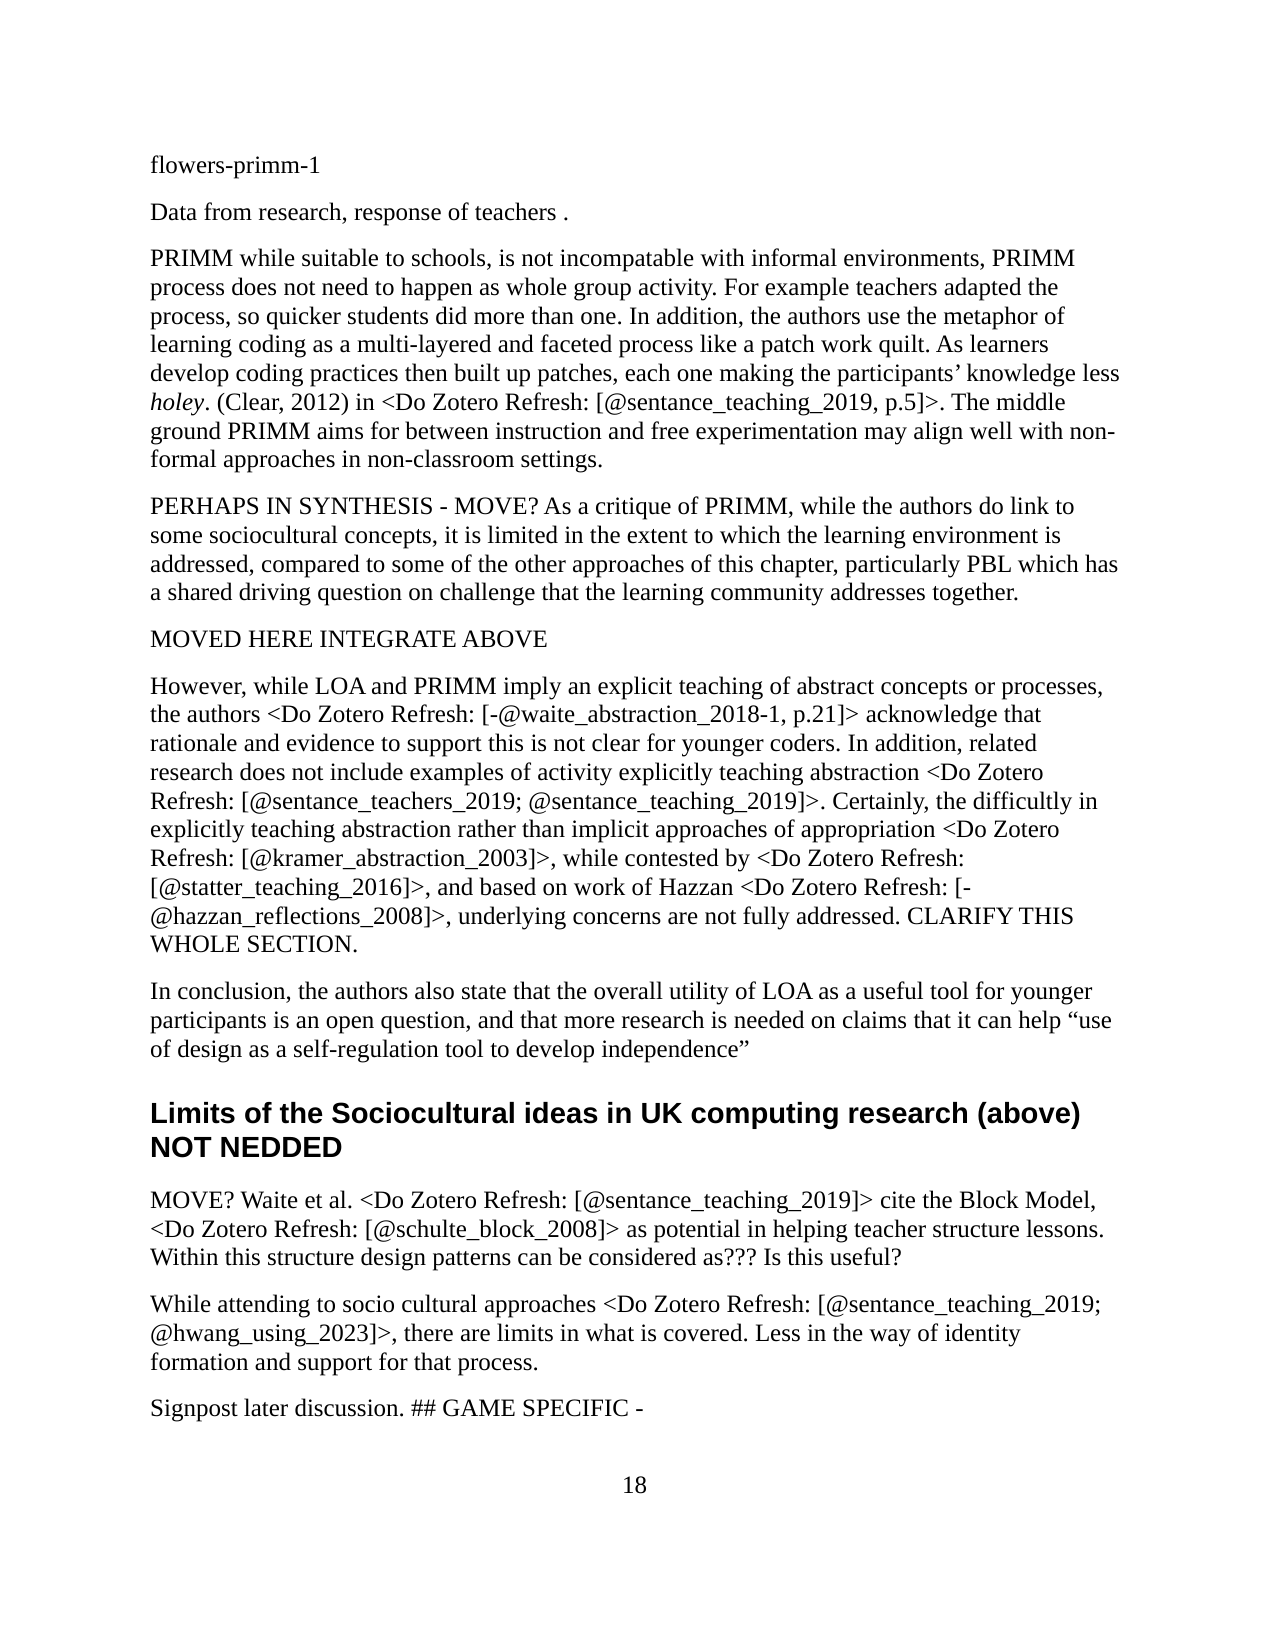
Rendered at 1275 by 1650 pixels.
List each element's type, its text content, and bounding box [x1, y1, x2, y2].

text While attending to socio cultural approaches <Do Zotero Refresh: [@sentance_teaching_2019; @hwang_using_2023]>, there are limits in what is covered. Less in the way of identity formation and support for that process. [150, 1289, 1125, 1375]
text flowers-primm-1 [150, 150, 1125, 179]
text MOVE? Waite et al. <Do Zotero Refresh: [@sentance_teaching_2019]> cite the Block Model, <Do Zotero Refresh: [@schulte_block_2008]> as potential in helping teacher structure lessons. Within this structure design patterns can be considered as??? Is this useful? [150, 1185, 1125, 1271]
text PRIMM while suitable to schools, is not incompatable with informal environments, PRIMM process does not need to happen as whole group activity. For example teachers adapted the process, so quicker students did more than one. In addition, the authors use the metaphor of learning coding as a multi-layered and faceted process like a patch work quilt. As learners develop coding practices then built up patches, each one making the participants’ knowledge less holey. (Clear, 2012) in <Do Zotero Refresh: [@sentance_teaching_2019, p.5]>. The middle ground PRIMM aims for between instruction and free experimentation may align well with non-formal approaches in non-classroom settings. [150, 243, 1125, 473]
text MOVED HERE INTEGRATE ABOVE [150, 624, 1125, 653]
text Data from research, response of teachers . [150, 197, 1125, 225]
text Signpost later discussion. ## GAME SPECIFIC - [150, 1393, 1125, 1422]
subtitle Limits of the Sociocultural ideas in UK computing research (above) NOT NEDDED [150, 1096, 1125, 1163]
text In conclusion, the authors also state that the overall utility of LOA as a useful tool for younger participants is an open question, and that more research is needed on claims that it can help “use of design as a self-regulation tool to develop independence” [150, 976, 1125, 1062]
text PERHAPS IN SYNTHESIS - MOVE? As a critique of PRIMM, while the authors do link to some sociocultural concepts, it is limited in the extent to which the learning environment is addressed, compared to some of the other approaches of this chapter, particularly PBL which has a shared driving question on challenge that the learning community addresses together. [150, 491, 1125, 606]
text However, while LOA and PRIMM imply an explicit teaching of abstract concepts or processes, the authors <Do Zotero Refresh: [-@waite_abstraction_2018-1, p.21]> acknowledge that rationale and evidence to support this is not clear for younger coders. In addition, related research does not include examples of activity explicitly teaching abstraction <Do Zotero Refresh: [@sentance_teachers_2019; @sentance_teaching_2019]>. Certainly, the difficultly in explicitly teaching abstraction rather than implicit approaches of appropriation <Do Zotero Refresh: [@kramer_abstraction_2003]>, while contested by <Do Zotero Refresh: [@statter_teaching_2016]>, and based on work of Hazzan <Do Zotero Refresh: [-@hazzan_reflections_2008]>, underlying concerns are not fully addressed. CLARIFY THIS WHOLE SECTION. [150, 671, 1125, 958]
